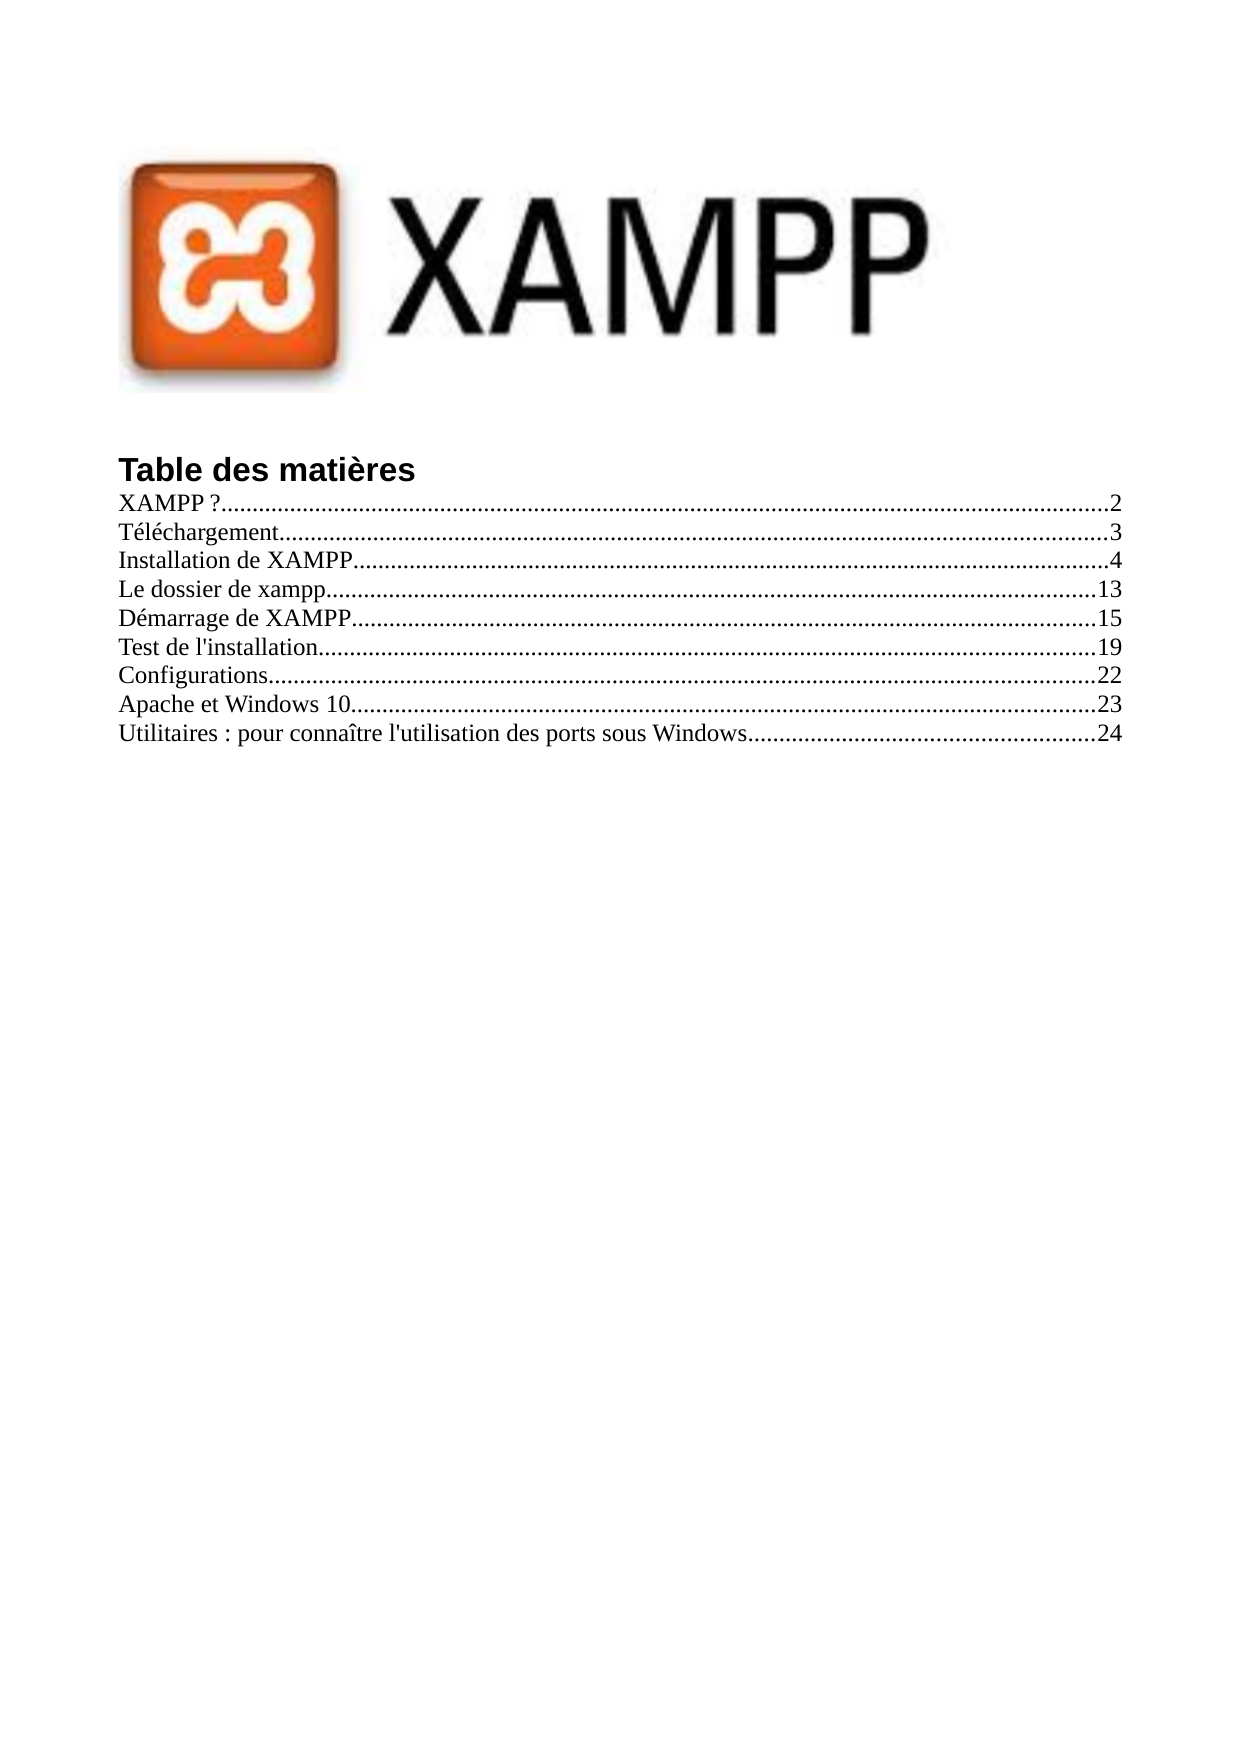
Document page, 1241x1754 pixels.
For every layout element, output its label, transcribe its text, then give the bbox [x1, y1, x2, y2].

text Installation de XAMPP 4 [118, 546, 1122, 574]
text Téléchargement 3 [118, 517, 1122, 546]
text Utilitaires : pour connaître l'utilisation des ports sous Windows 24 [118, 718, 1122, 747]
text Démarrage de XAMPP 15 [118, 603, 1122, 632]
text Configurations 22 [118, 661, 1122, 689]
subtitle Table des matières [118, 450, 1122, 488]
text XAMPP ? 2 [118, 488, 1122, 517]
picture [118, 146, 950, 393]
text Test de l'installation 19 [118, 632, 1122, 661]
text Apache et Windows 10 23 [118, 689, 1122, 718]
text Le dossier de xampp 13 [118, 574, 1122, 603]
